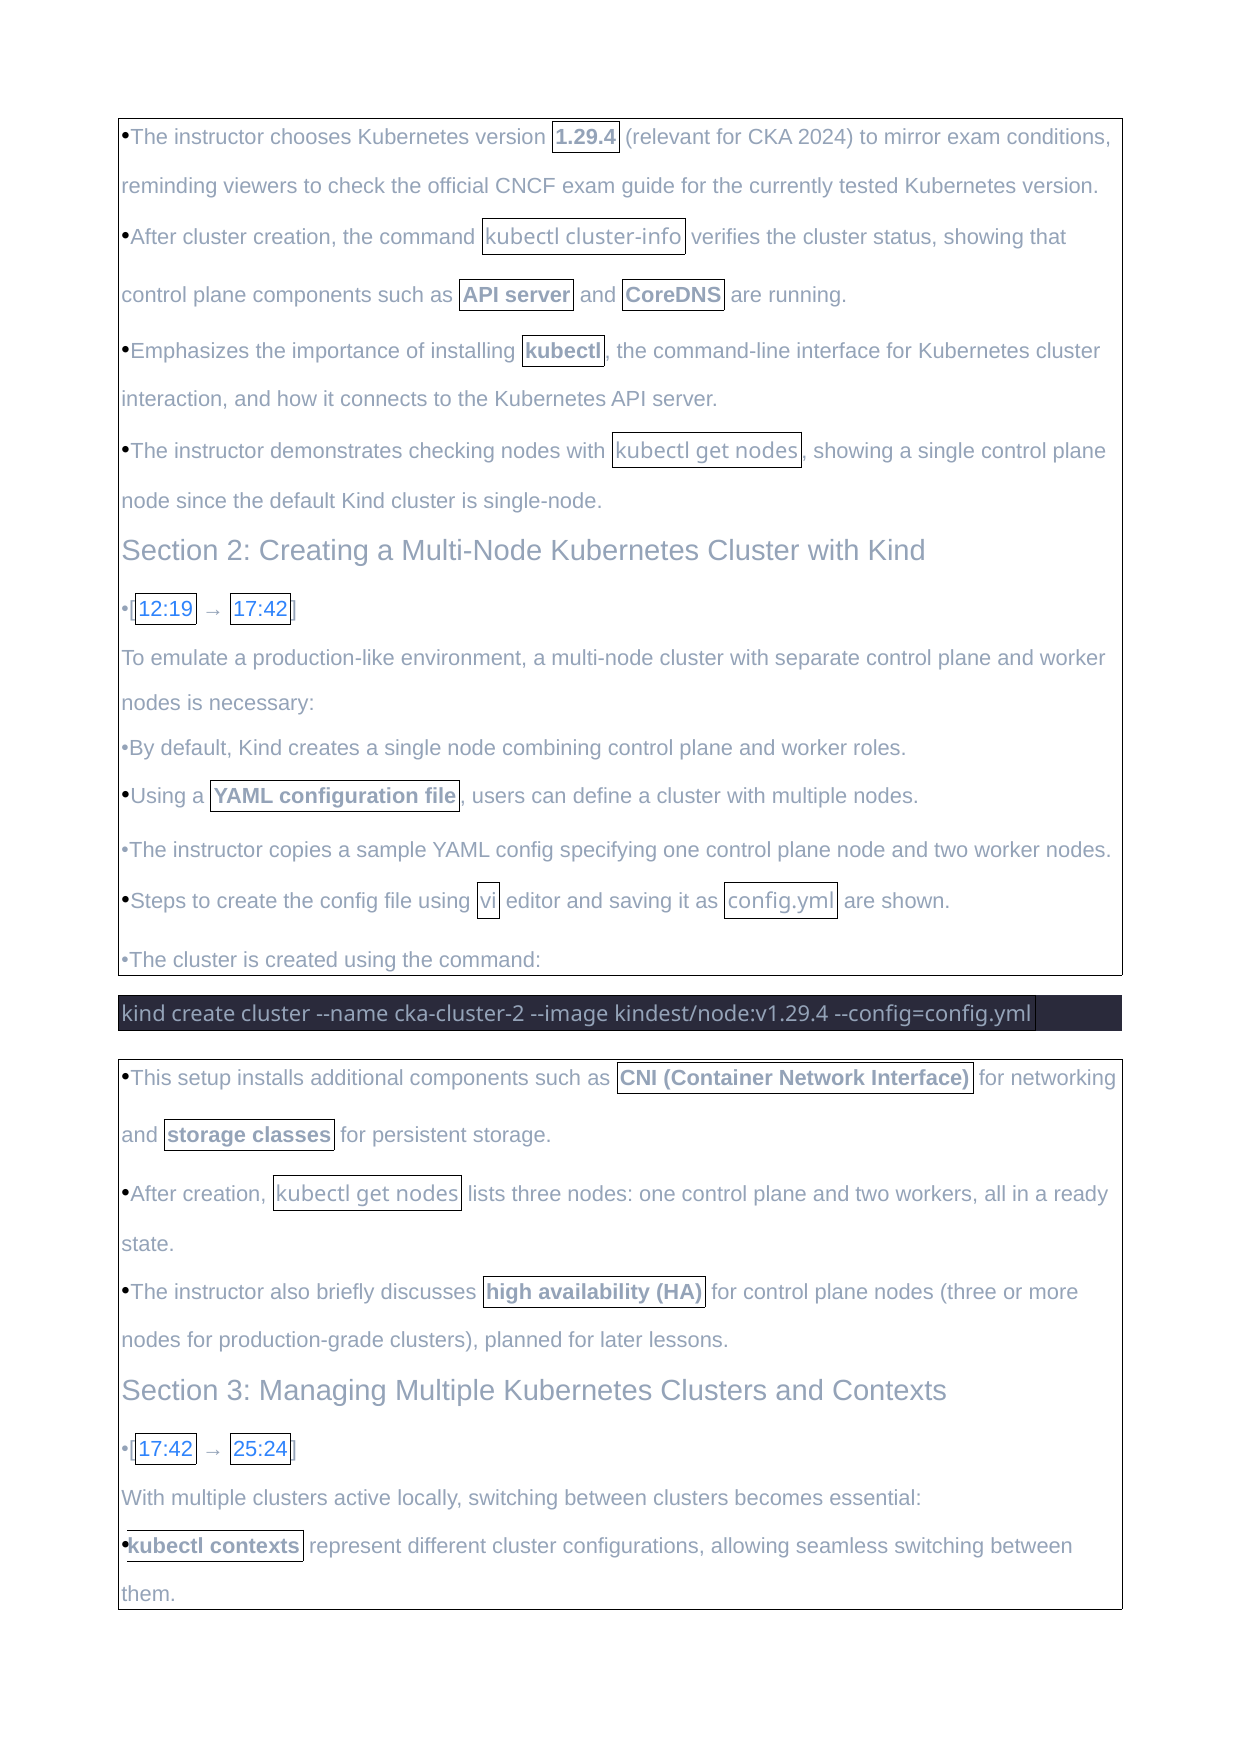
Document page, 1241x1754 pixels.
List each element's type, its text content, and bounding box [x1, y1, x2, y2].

subtitle Section 3: Managing Multiple Kubernetes Clusters and Contexts [119, 1370, 1122, 1406]
list The instructor also briefly discusses high availability (HA) for control plane nodes (three or more nodes for production-grade clusters), planned for later lessons. [119, 1273, 1122, 1353]
list After cluster creation, the command kubectl cluster-info verifies the cluster status, showing that control plane components such as API server and CoreDNS are running. [119, 215, 1122, 310]
list The instructor demonstrates checking nodes with kubectl get nodes, showing a single control plane node since the default Kind cluster is single-node. [119, 428, 1122, 513]
list By default, Kind creates a single node combining control plane and worker roles. [119, 732, 1122, 760]
list The instructor chooses Kubernetes version 1.29.4 (relevant for CKA 2024) to mirror exam conditions, reminding viewers to check the official CNCF exam guide for the currently tested Kubernetes version. [119, 119, 1122, 198]
subtitle Section 2: Creating a Multi-Node Kubernetes Cluster with Kind [119, 530, 1122, 566]
list [12:19 → 17:42] To emulate a production-like environment, a multi-node cluster with separate control plane and worker nodes is necessary: [119, 590, 1122, 715]
list The instructor copies a sample YAML config specifying one control plane node and two worker nodes. [119, 834, 1122, 862]
list Emphasizes the importance of installing kubectl, the command-line interface for Kubernetes cluster interaction, and how it connects to the Kubernetes API server. [119, 332, 1122, 411]
list The cluster is created using the command: [119, 943, 1122, 975]
list kubectl contexts represent different cluster configurations, allowing seamless switching between them. [119, 1527, 1122, 1609]
list This setup installs additional components such as CNI (Container Network Interface) for networking and storage classes for persistent storage. [119, 1060, 1122, 1150]
list kind create cluster --name cka-cluster-2 --image kindest/node:v1.29.4 --config=config.yml [119, 996, 1035, 1030]
list After creation, kubectl get nodes lists three nodes: one control plane and two workers, all in a ready state. [119, 1172, 1122, 1256]
list [17:42 → 25:24] With multiple clusters active locally, switching between clusters becomes essential: [119, 1430, 1122, 1509]
list [1036, 995, 1122, 1031]
list Steps to create the config file using vi editor and saving it as config.yml are shown. [119, 879, 1122, 918]
list Using a YAML configuration file, users can define a cluster with multiple nodes. [119, 777, 1122, 812]
